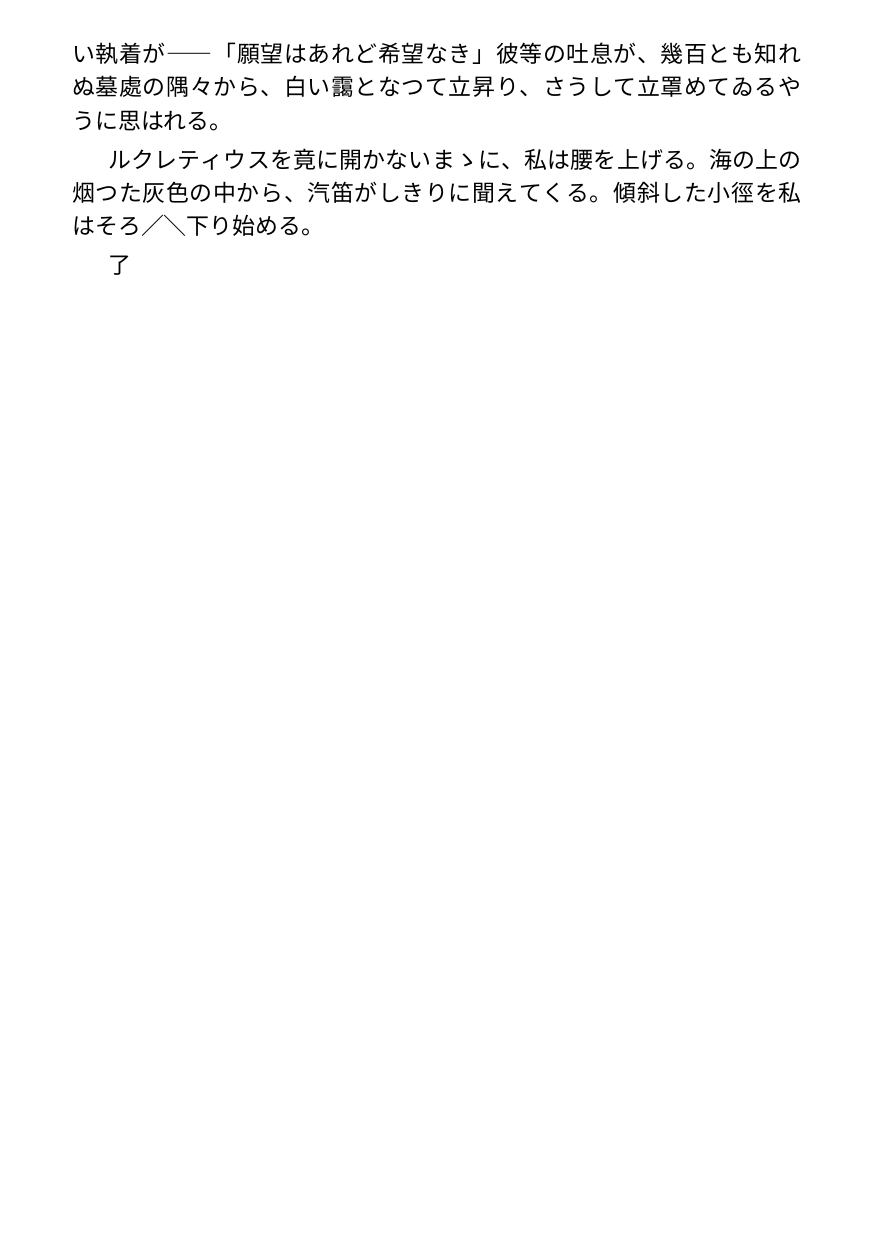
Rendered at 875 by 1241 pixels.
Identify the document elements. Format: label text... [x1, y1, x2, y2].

text い執着が――「願望はあれど希望なき」彼等の吐息が、幾百とも知れぬ墓處の隅々から、白い靄となつて立昇り、さうして立罩めてゐるやうに思はれる。 [72, 36, 802, 136]
text 了 [72, 247, 802, 281]
text ルクレティウスを竟に開かないまゝに、私は腰を上げる。海の上の烟つた灰色の中から、汽笛がしきりに聞えてくる。傾斜した小徑を私はそろ／＼下り始める。 [72, 142, 802, 241]
